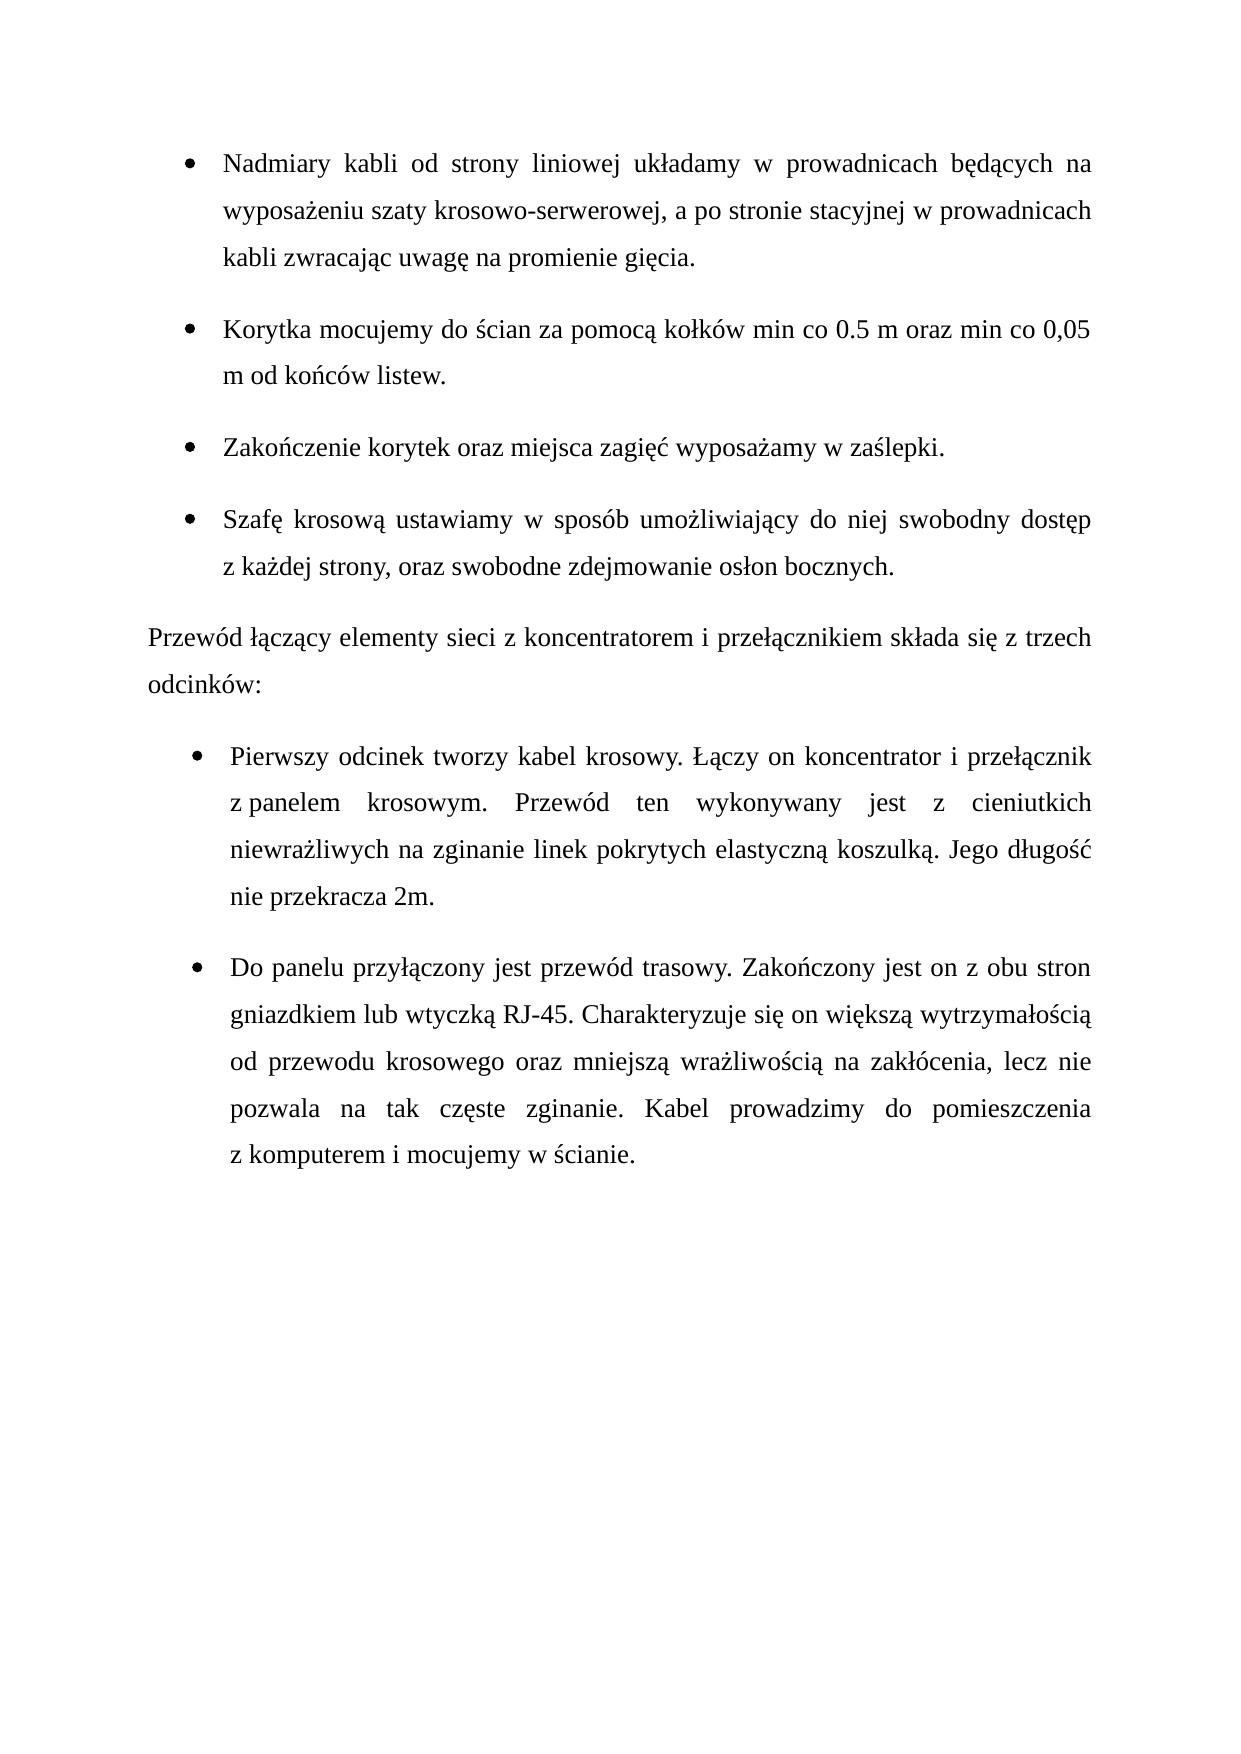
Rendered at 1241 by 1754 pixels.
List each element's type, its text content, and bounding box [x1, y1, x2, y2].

subtitle Zakończenie korytek oraz miejsca zagięć wyposażamy w zaślepki. [185, 431, 1093, 462]
subtitle Nadmiary kabli od strony liniowej układamy w prowadnicach będących na wyposażeniu szaty krosowo-serwerowej, a po stronie stacyjnej w prowadnicach kabli zwracając uwagę na promienie gięcia. [185, 148, 1093, 272]
subtitle Korytka mocujemy do ścian za pomocą kołków min co 0.5 m oraz min co 0,05 m od końców listew. [185, 313, 1093, 391]
subtitle Szafę krosową ustawiamy w sposób umożliwiający do niej swobodny dostęp z każdej strony, oraz swobodne zdejmowanie osłon bocznych. [185, 503, 1093, 581]
subtitle Pierwszy odcinek tworzy kabel krosowy. Łączy on koncentrator i przełącznik z panelem krosowym. Przewód ten wykonywany jest z cieniutkich niewrażliwych na zginanie linek pokrytych elastyczną koszulką. Jego długość nie przekracza 2m. [192, 740, 1093, 911]
subtitle Przewód łączący elementy sieci z koncentratorem i przełącznikiem składa się z trzech odcinków: [148, 621, 1093, 699]
subtitle Do panelu przyłączony jest przewód trasowy. Zakończony jest on z obu stron gniazdkiem lub wtyczką RJ-45. Charakteryzuje się on większą wytrzymałością od przewodu krosowego oraz mniejszą wrażliwością na zakłócenia, lecz nie pozwala na tak częste zginanie. Kabel prowadzimy do pomieszczenia z komputerem i mocujemy w ścianie. [192, 952, 1093, 1169]
